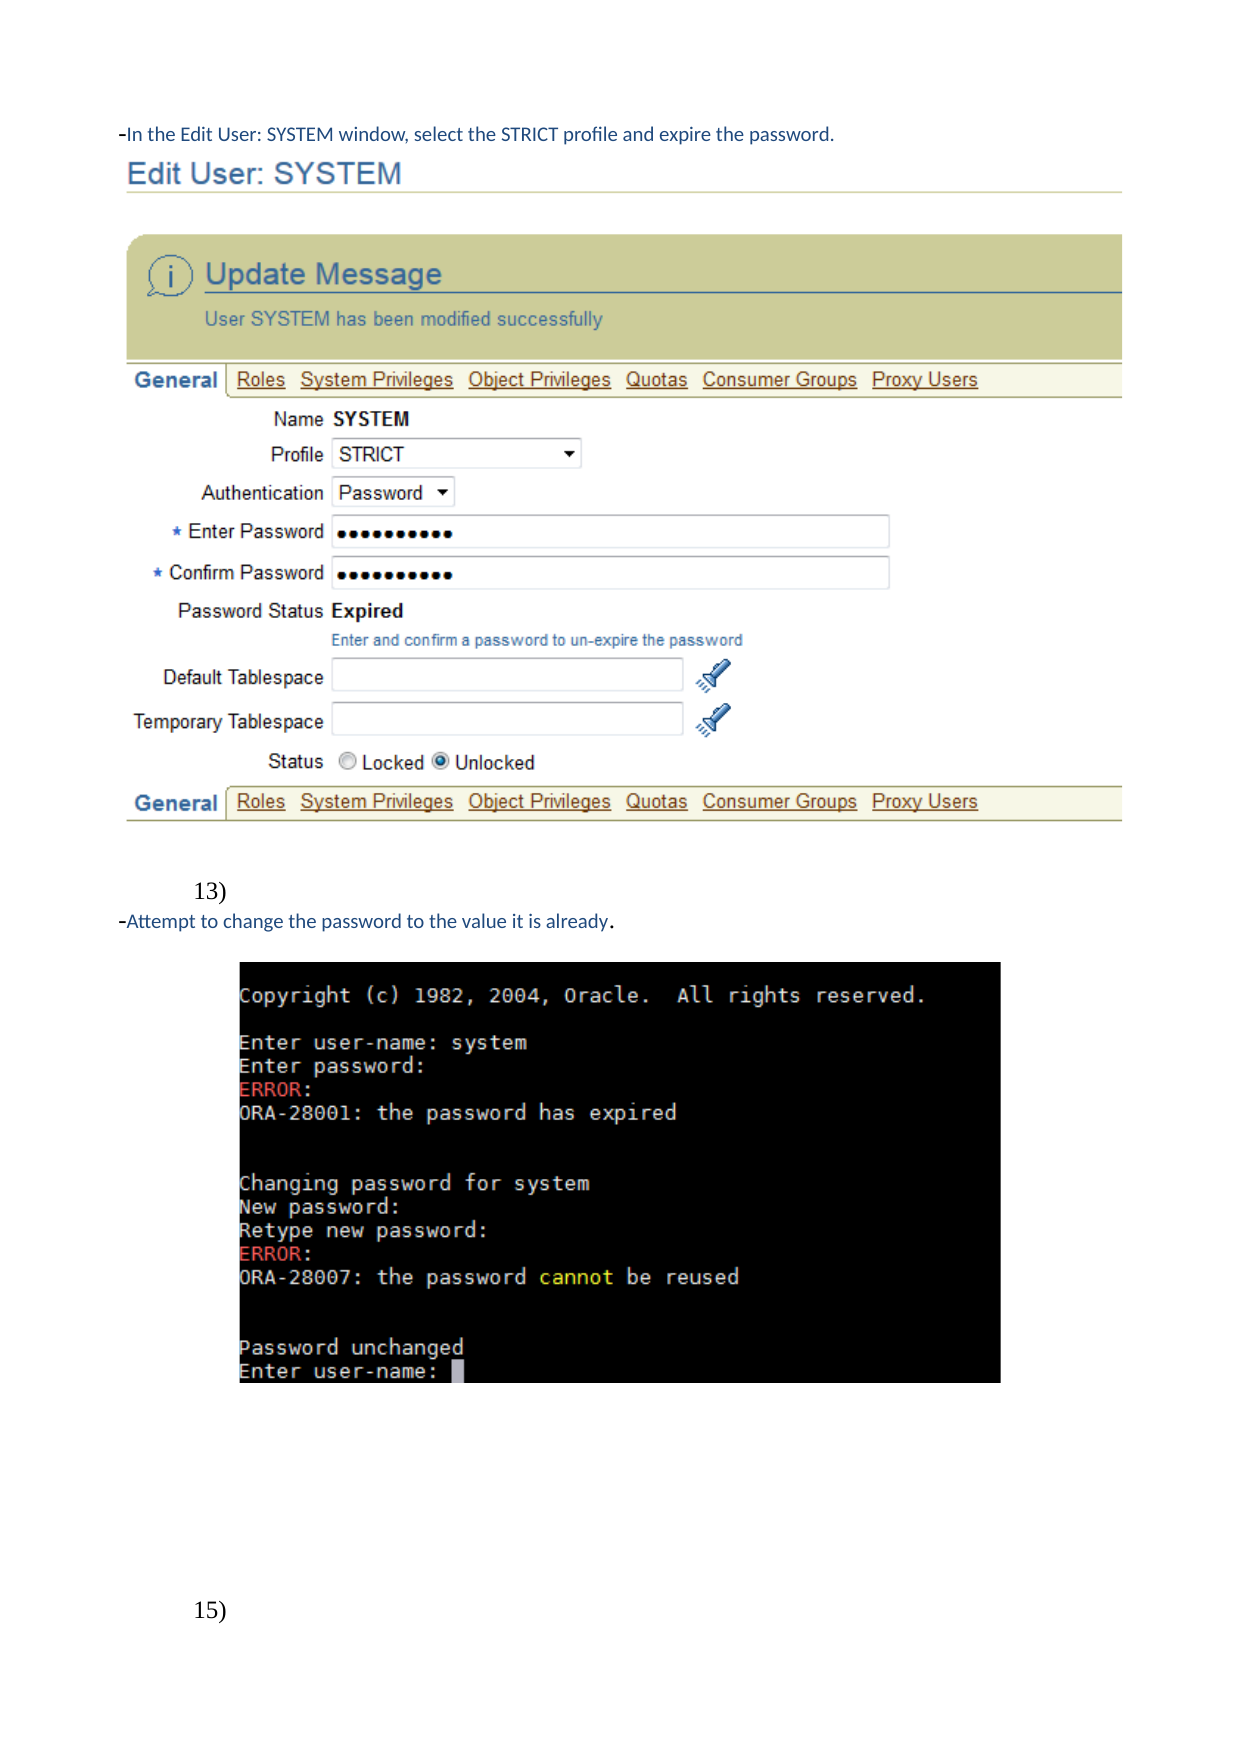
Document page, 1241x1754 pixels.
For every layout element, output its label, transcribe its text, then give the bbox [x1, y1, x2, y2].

picture [118, 146, 1123, 848]
text -Attempt to change the password to the value it is already. [118, 905, 1122, 934]
text -In the Edit User: SYSTEM window, select the STRICT profile and expire the password. [118, 118, 1122, 146]
text 13) [118, 876, 1122, 905]
text 15) [118, 1595, 1122, 1624]
picture [239, 962, 1001, 1383]
